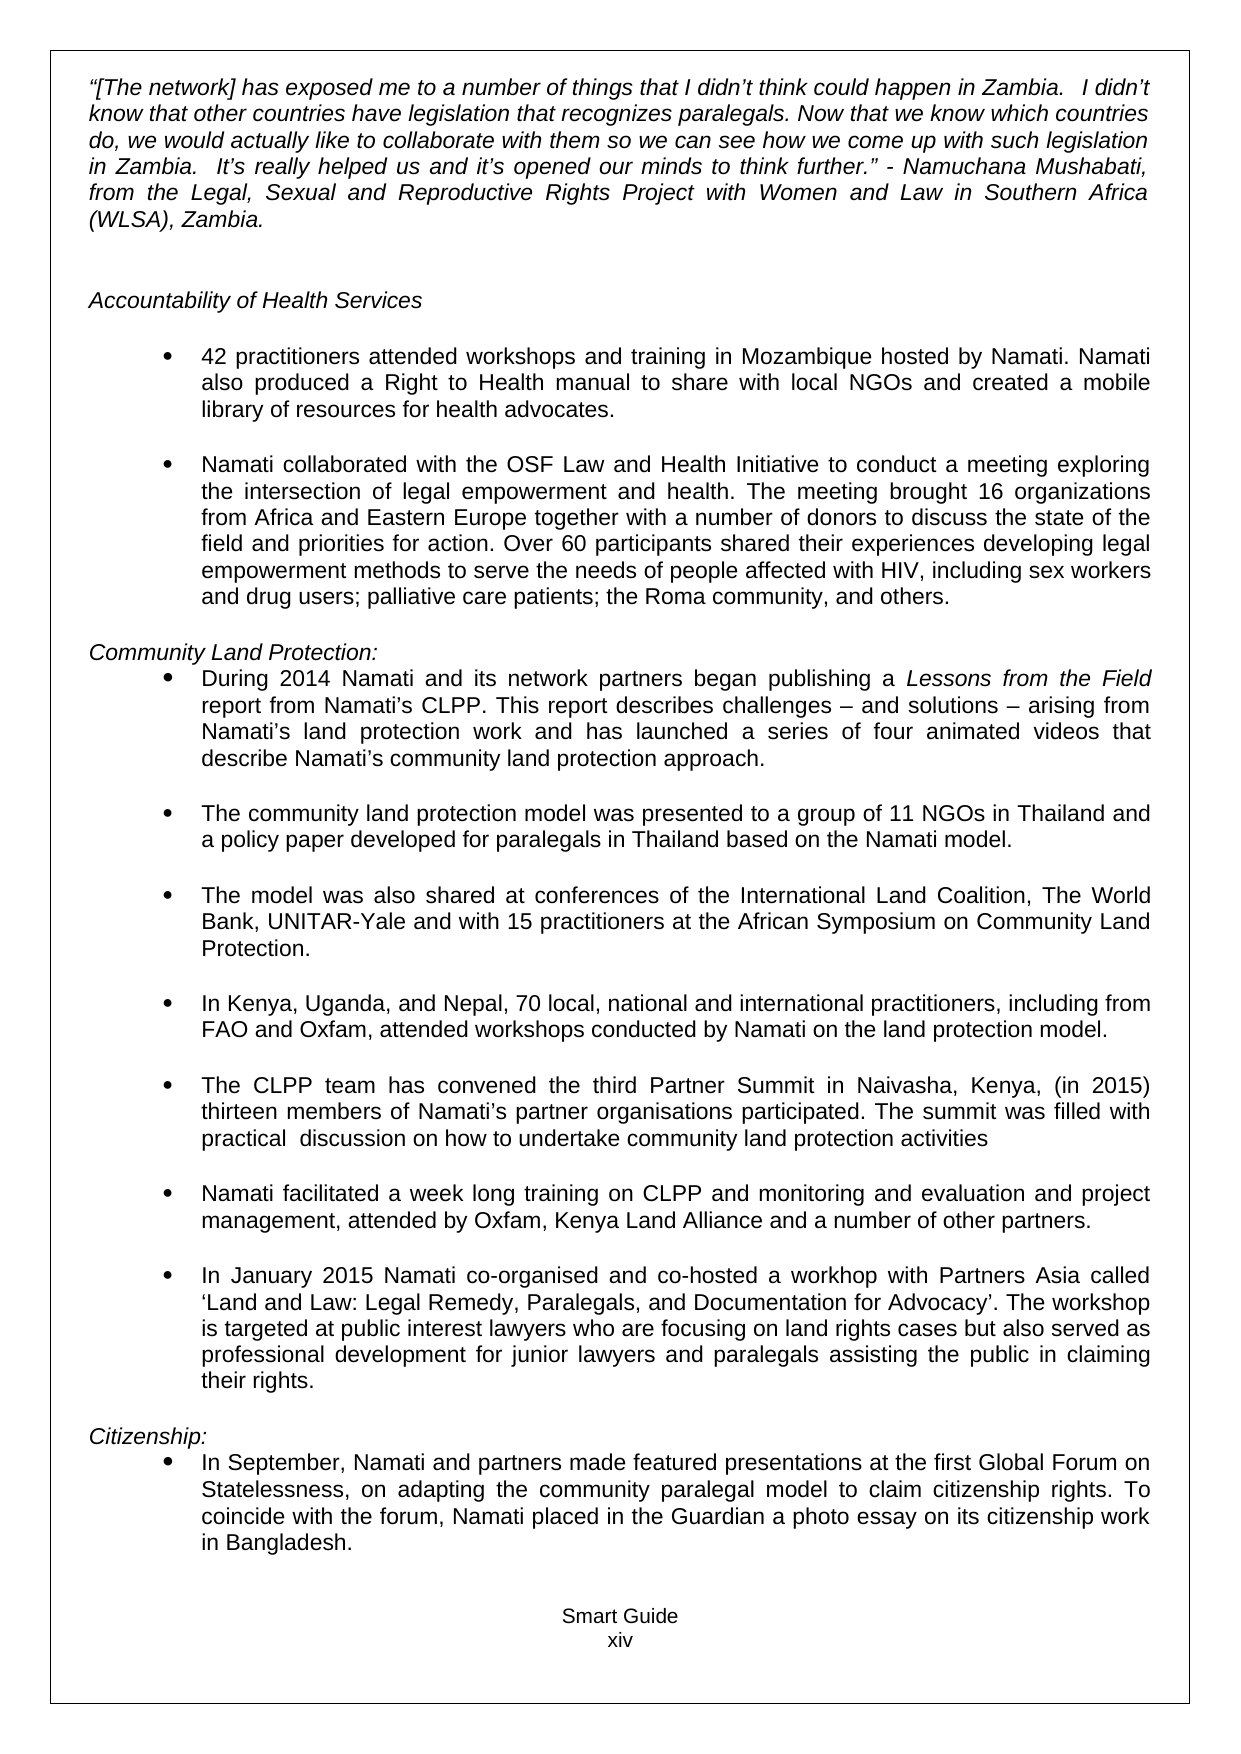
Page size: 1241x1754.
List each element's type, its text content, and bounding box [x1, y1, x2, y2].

text “[The network] has exposed me to a number of things that I didn’t think could happen in Zambia. I didn’t know that other countries have legislation that recognizes paralegals. Now that we know which countries do, we would actually like to collaborate with them so we can see how we come up with such legislation in Zambia. It’s really helped us and it’s opened our minds to think further.” - Namuchana Mushabati, from the Legal, Sexual and Reproductive Rights Project with Women and Law in Southern Africa (WLSA), Zambia. [89, 74, 1152, 232]
list In September, Namati and partners made featured presentations at the first Global Forum on Statelessness, on adapting the community paralegal model to claim citizenship rights. To coincide with the forum, Namati placed in the Guardian a photo essay on its citizenship work in Bangladesh. [164, 1449, 1152, 1555]
list The community land protection model was presented to a group of 11 NGOs in Thailand and a policy paper developed for paralegals in Thailand based on the Namati model. [164, 800, 1152, 853]
list The CLPP team has convened the third Partner Summit in Naivasha, Kenya, (in 2015) thirteen members of Namati’s partner organisations participated. The summit was filled with practical discussion on how to undertake community land protection activities [164, 1072, 1152, 1151]
list During 2014 Namati and its network partners began publishing a Lessons from the Field report from Namati’s CLPP. This report describes challenges – and solutions – arising from Namati’s land protection work and has launched a series of four animated videos that describe Namati’s community land protection approach. [164, 665, 1152, 771]
list The model was also shared at conferences of the International Land Coalition, The World Bank, UNITAR-Yale and with 15 practitioners at the African Symposium on Community Land Protection. [164, 882, 1152, 961]
text Community Land Protection: [89, 638, 1152, 665]
list Namati collaborated with the OSF Law and Health Initiative to conduct a meeting exploring the intersection of legal empowerment and health. The meeting brought 16 organizations from Africa and Eastern Europe together with a number of donors to discuss the state of the field and priorities for action. Over 60 participants shared their experiences developing legal empowerment methods to serve the needs of people affected with HIV, including sex workers and drug users; palliative care patients; the Roma community, and others. [164, 451, 1152, 609]
text Citizenship: [89, 1423, 1152, 1449]
list In Kenya, Uganda, and Nepal, 70 local, national and international practitioners, including from FAO and Oxfam, attended workshops conducted by Namati on the land protection model. [164, 990, 1152, 1043]
text Accountability of Health Services [89, 287, 1152, 314]
list In January 2015 Namati co-organised and co-hosted a workhop with Partners Asia called ‘Land and Law: Legal Remedy, Paralegals, and Documentation for Advocacy’. The workshop is targeted at public interest lawyers who are focusing on land rights cases but also served as professional development for junior lawyers and paralegals assisting the public in claiming their rights. [164, 1262, 1152, 1394]
list Namati facilitated a week long training on CLPP and monitoring and evaluation and project management, attended by Oxfam, Kenya Land Alliance and a number of other partners. [164, 1180, 1152, 1233]
list 42 practitioners attended workshops and training in Mozambique hosted by Namati. Namati also produced a Right to Health manual to share with local NGOs and created a mobile library of resources for health advocates. [164, 343, 1152, 422]
